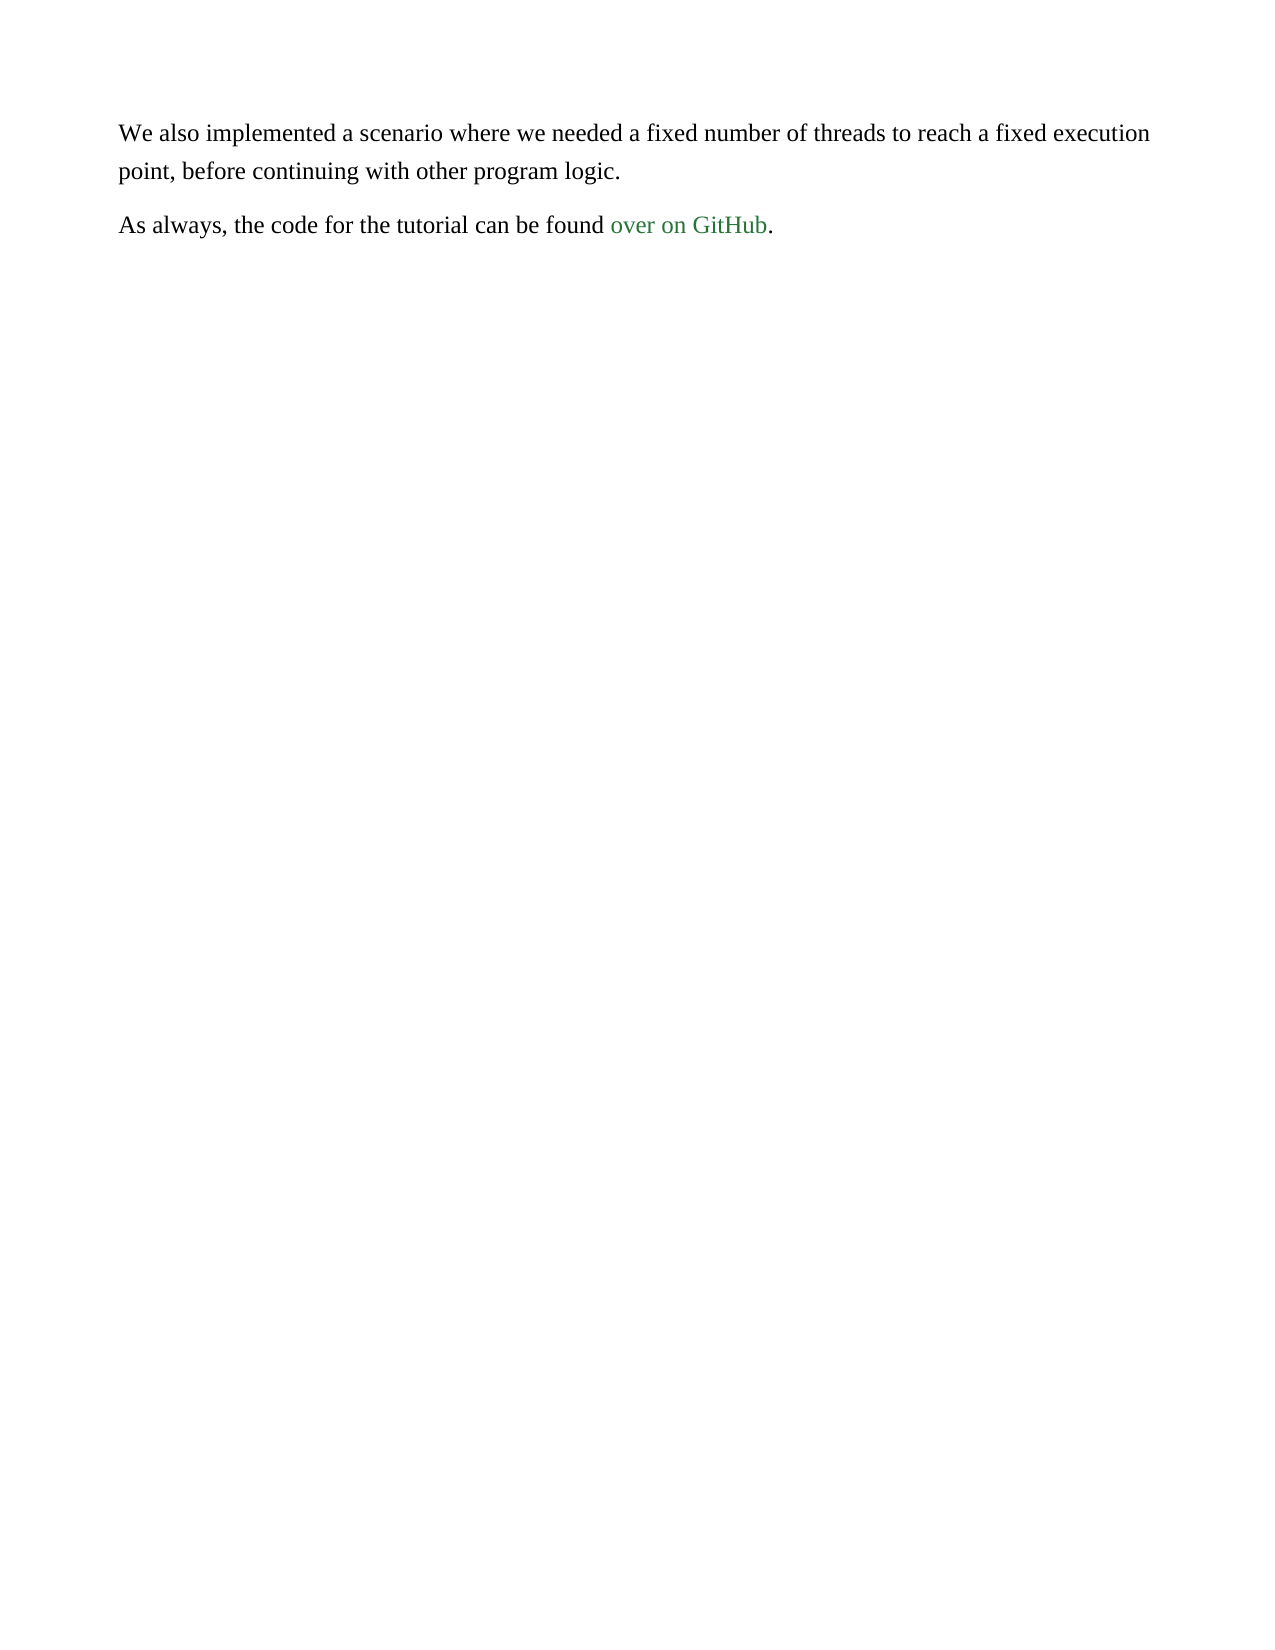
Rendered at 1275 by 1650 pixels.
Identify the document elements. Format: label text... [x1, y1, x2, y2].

text We also implemented a scenario where we needed a fixed number of threads to reach a fixed execution point, before continuing with other program logic. [118, 118, 1157, 185]
text As always, the code for the tutorial can be found over on GitHub. [118, 210, 1157, 239]
